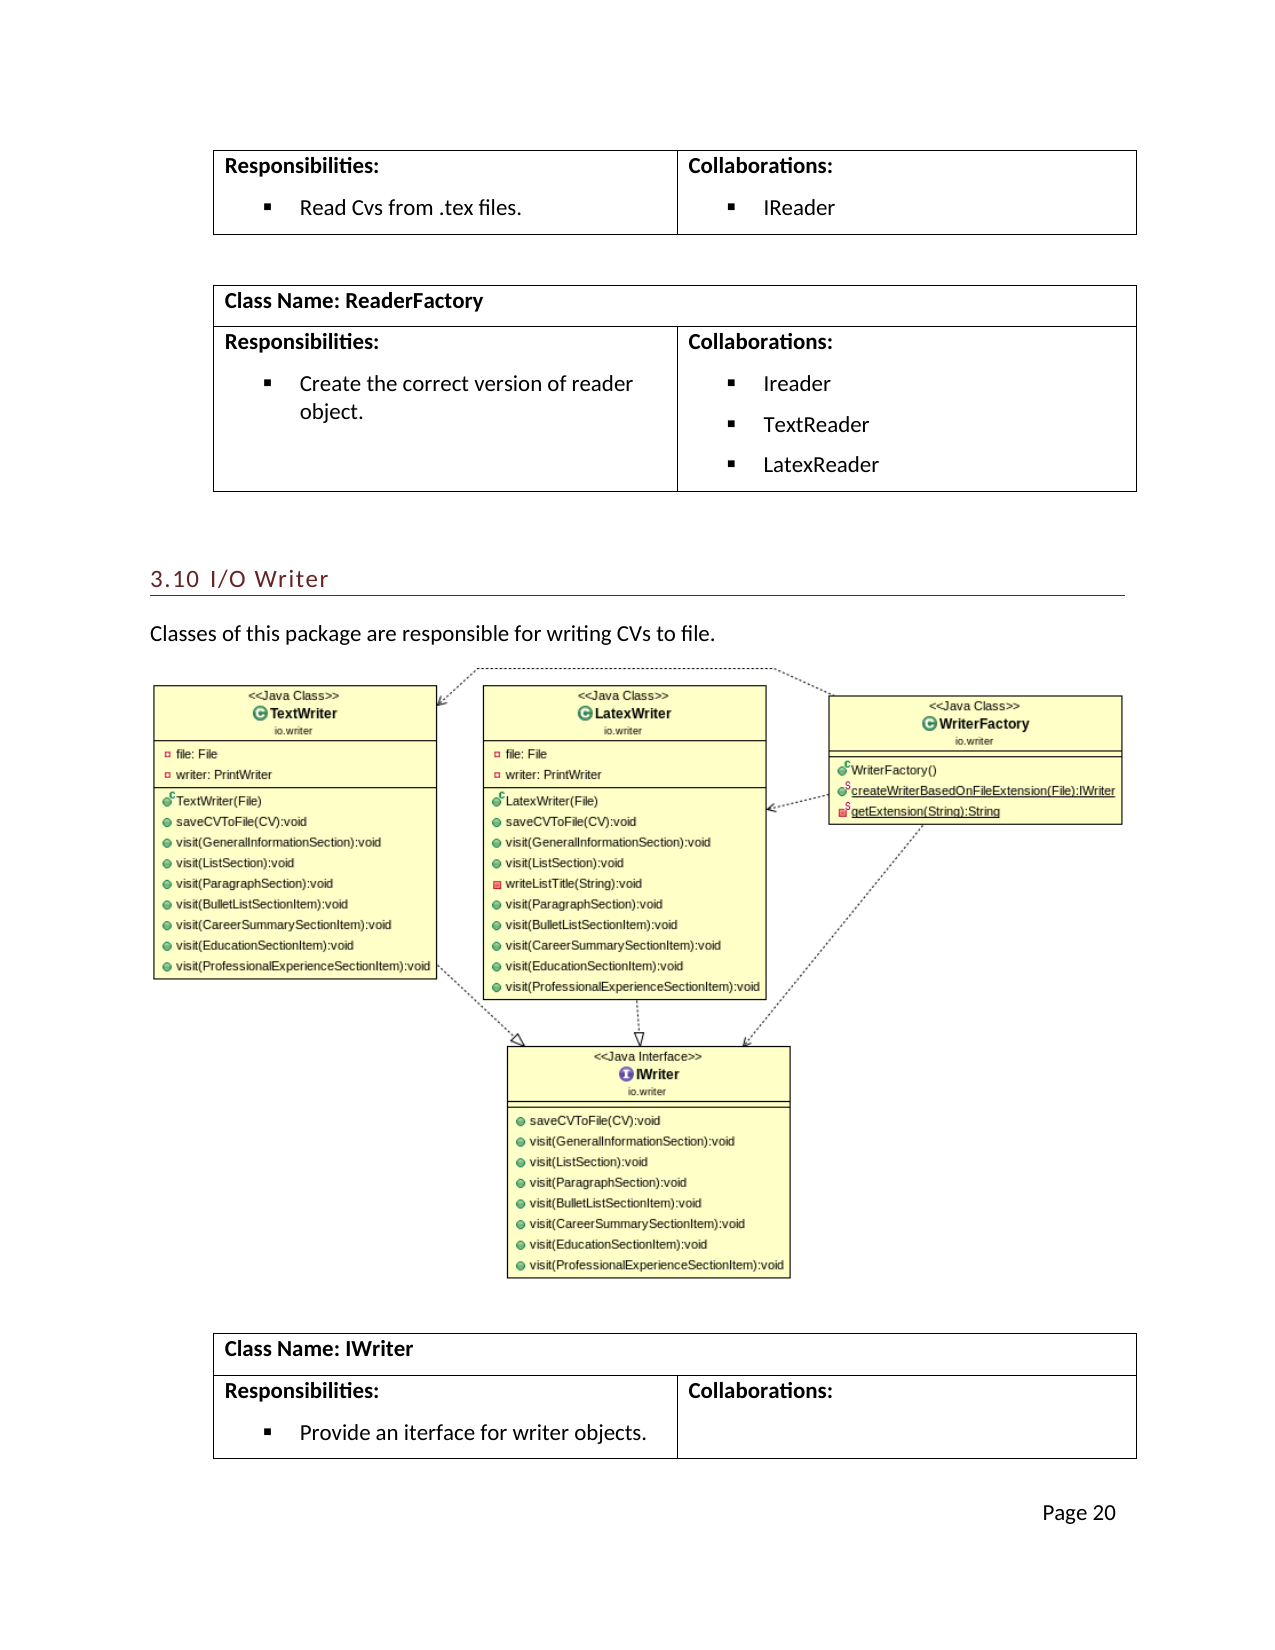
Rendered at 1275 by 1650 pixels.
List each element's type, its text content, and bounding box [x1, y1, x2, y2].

table_header Class Name: IWriter [214, 1334, 1136, 1375]
table_cell Collaborations: IReader [678, 151, 1136, 233]
table_cell Responsibilities: Read Cvs from .tex files. [214, 151, 677, 233]
picture [150, 668, 1125, 1282]
text Classes of this package are responsible for writing CVs to file. [150, 619, 1125, 647]
table_header Class Name: ReaderFactory [214, 286, 1136, 326]
subtitle I/O Writer [150, 563, 1125, 595]
table_cell Responsibilities: Provide an iterface for writer objects. [214, 1376, 677, 1458]
table_cell Responsibilities: Create the correct version of reader object. [214, 327, 677, 491]
table_cell Collaborations: [678, 1376, 1136, 1458]
table_cell Collaborations: Ireader TextReader LatexReader [678, 327, 1136, 491]
